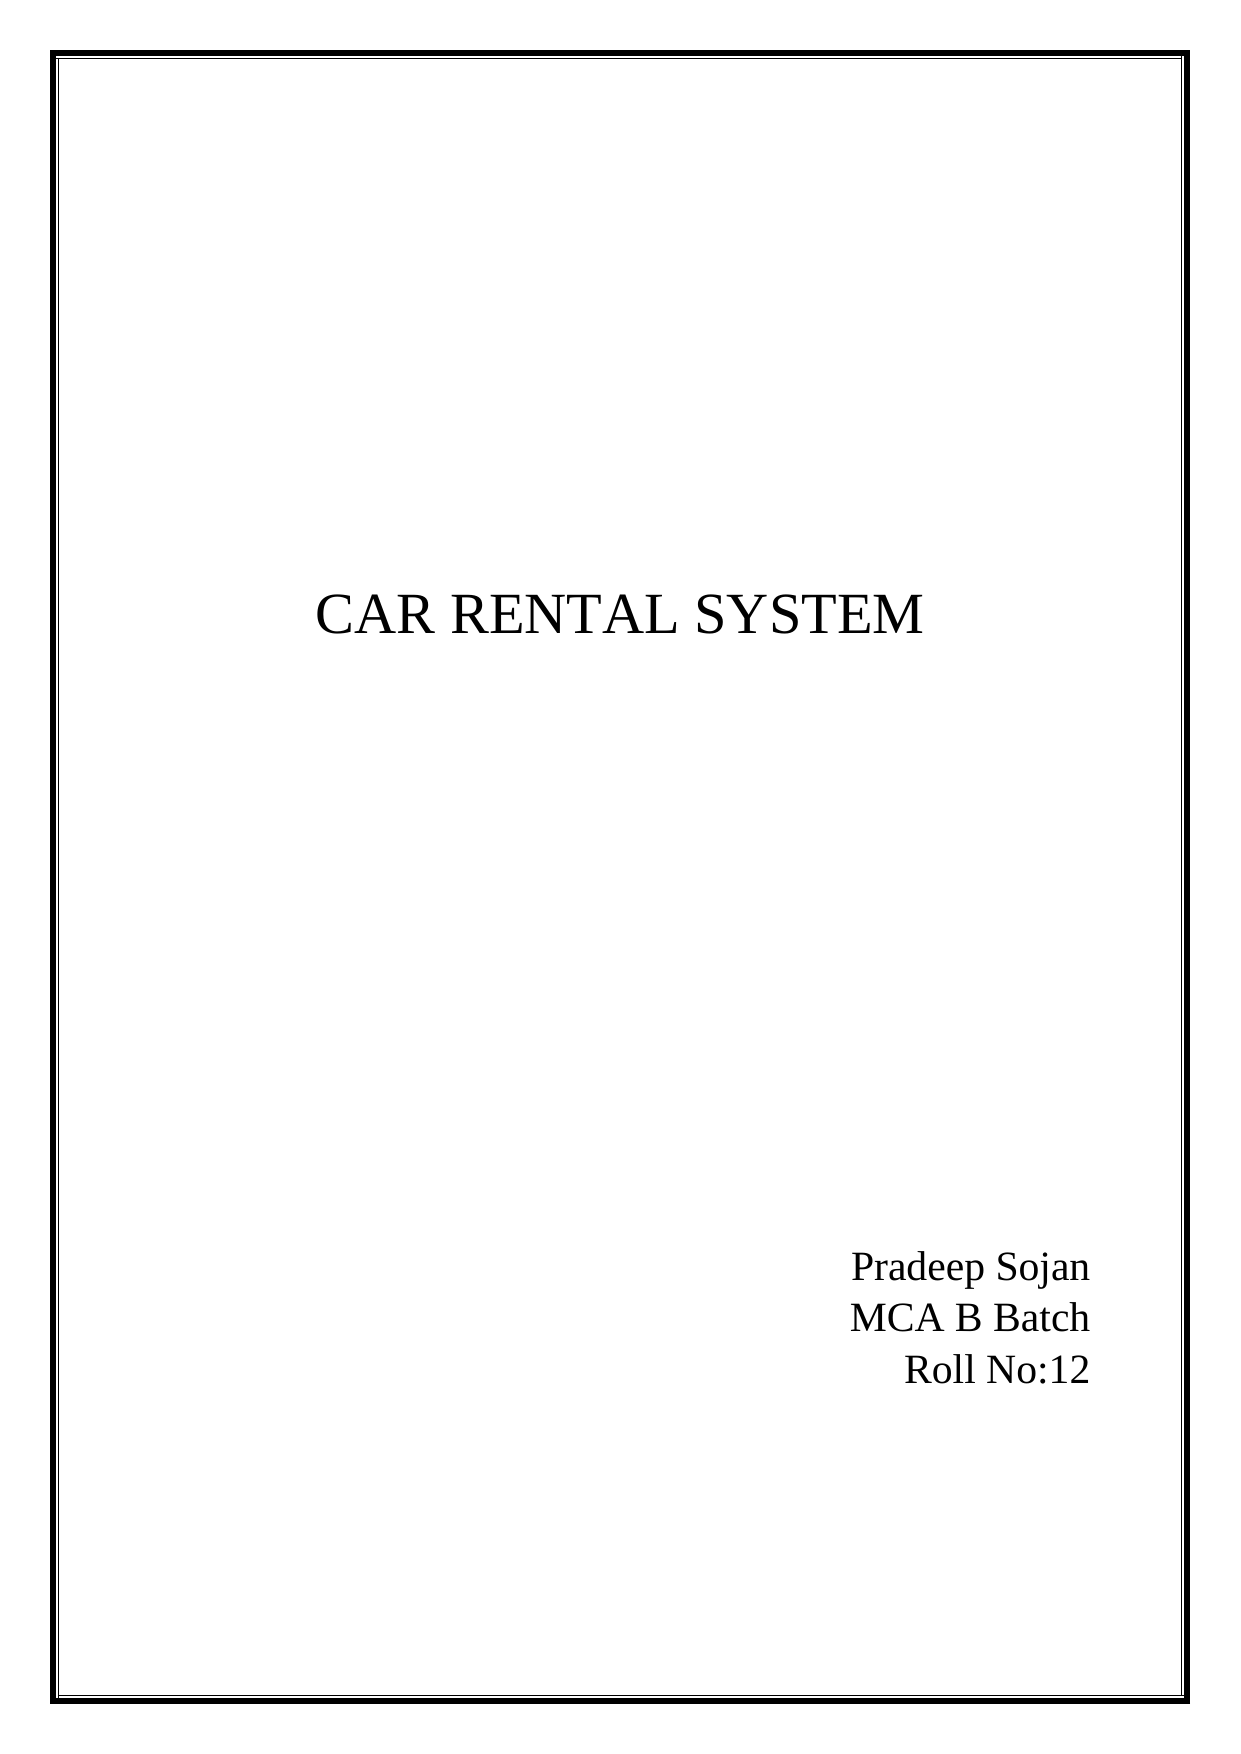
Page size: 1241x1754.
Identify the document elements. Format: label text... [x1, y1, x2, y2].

text Pradeep Sojan MCA B Batch Roll No:12 [150, 1241, 1090, 1392]
text CAR RENTAL SYSTEM [150, 579, 1090, 646]
